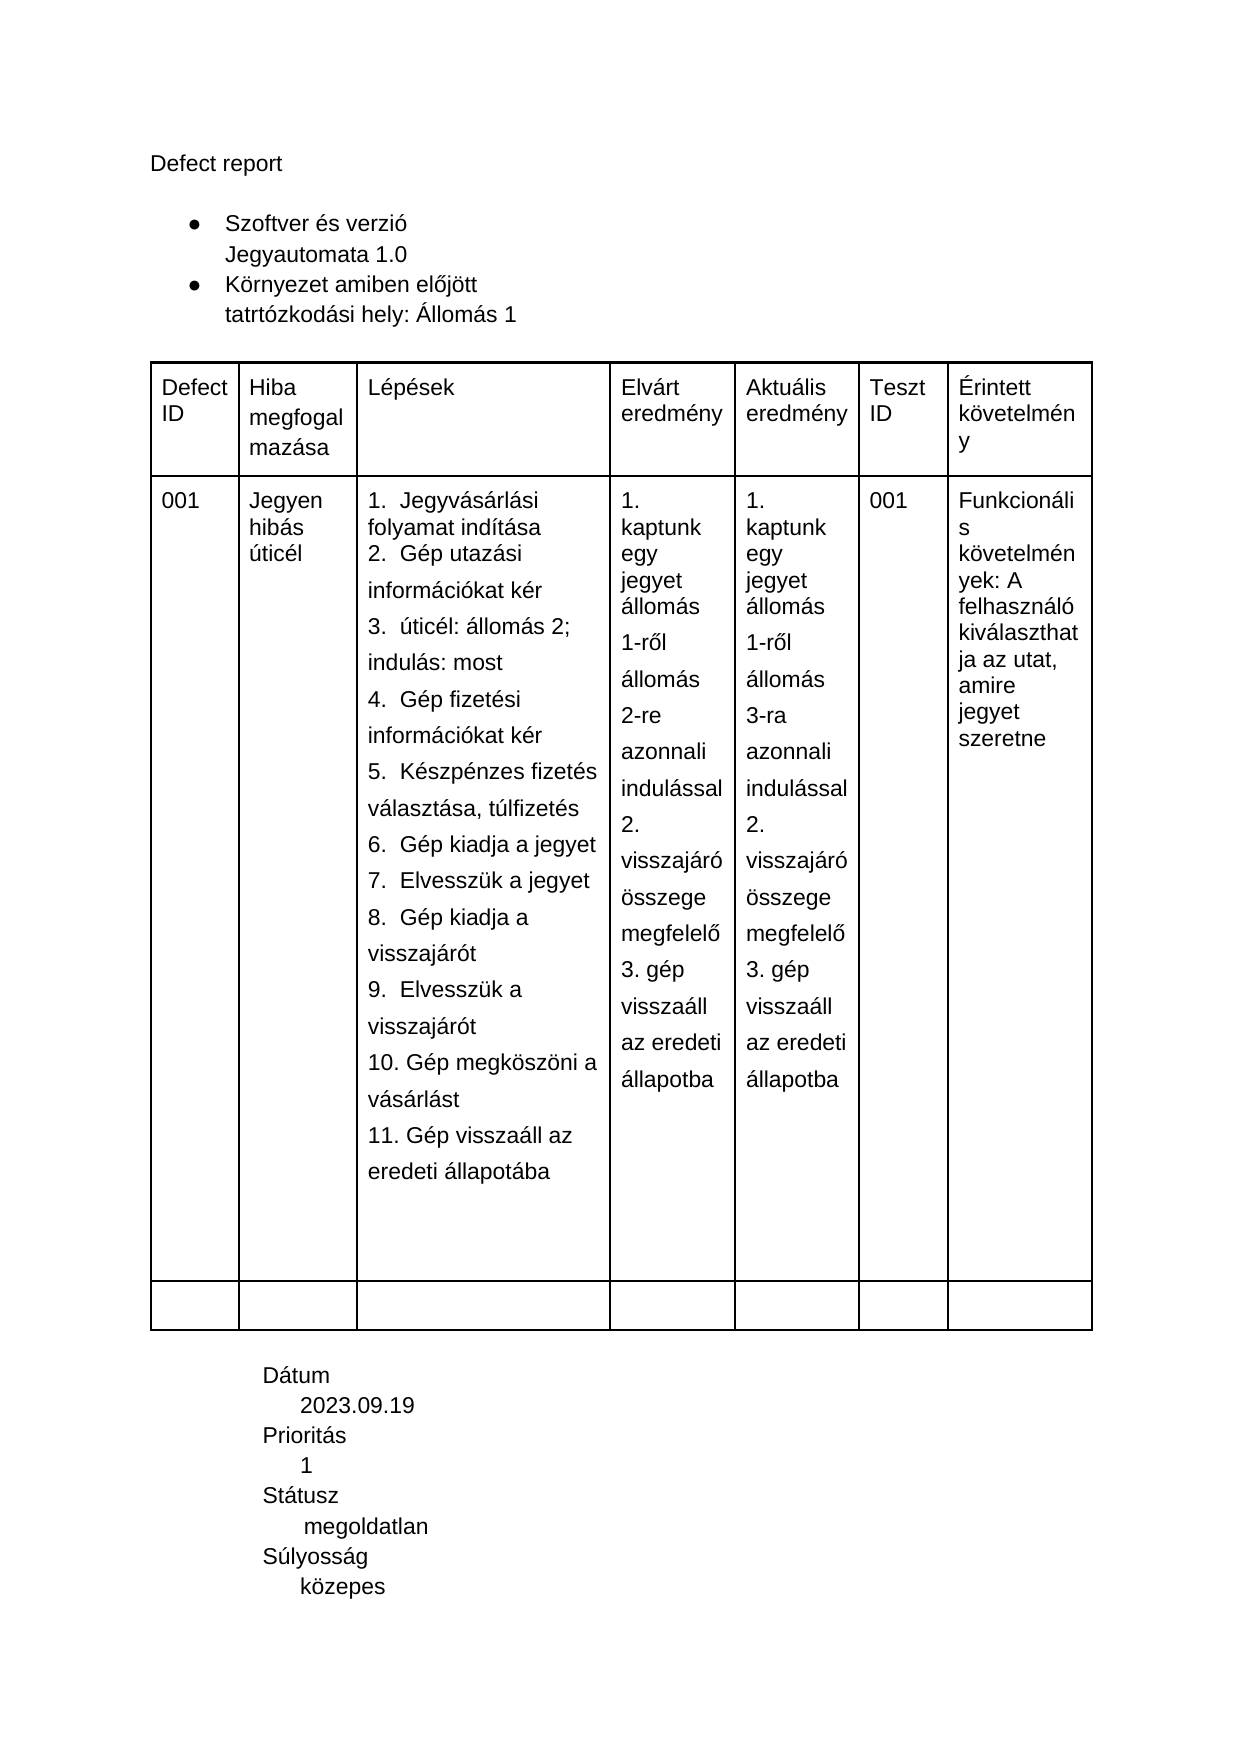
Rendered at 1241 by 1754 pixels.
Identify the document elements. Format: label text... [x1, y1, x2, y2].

list tatrtózkodási hely: Állomás 1 [187, 301, 1090, 327]
table_cell 1. Jegyvásárlási folyamat indítása 2. Gép utazási információkat kér 3. úticél: állomás 2; indulás: most 4. Gép fizetési információkat kér 5. Készpénzes fizetés választása, túlfizetés 6. Gép kiadja a jegyet 7. Elvesszük a jegyet 8. Gép kiadja a visszajárót 9. Elvesszük a visszajárót 10. Gép megköszöni a vásárlást 11. Gép visszaáll az eredeti állapotába [358, 477, 609, 1280]
list Súlyosság [262, 1543, 1090, 1569]
list megoldatlan [303, 1513, 1090, 1539]
table_header Hiba megfogalmazása [240, 364, 356, 475]
table_header Teszt ID [860, 364, 947, 475]
table_cell [611, 1282, 734, 1329]
table_cell [736, 1282, 858, 1329]
list Szoftver és verzió [187, 210, 1090, 237]
table_cell 001 [152, 477, 238, 1280]
table_cell 001 [860, 477, 947, 1280]
list 2023.09.19 [262, 1392, 1090, 1418]
table_header Lépések [358, 364, 609, 475]
table_header Érintett követelmény [949, 364, 1091, 475]
list 1 [262, 1452, 1090, 1478]
list közepes [262, 1573, 1090, 1599]
text Defect report [150, 150, 1090, 176]
table_header Defect ID [152, 364, 238, 475]
list Prioritás [262, 1422, 1090, 1448]
table_cell [860, 1282, 947, 1329]
table_header Elvárt eredmény [611, 364, 734, 475]
list Környezet amiben előjött [187, 271, 1090, 297]
table_cell Funkcionális követelmények: A felhasználó kiválaszthatja az utat, amire jegyet szeretne [949, 477, 1091, 1280]
table_cell [358, 1282, 609, 1329]
table_cell [240, 1282, 356, 1329]
list Jegyautomata 1.0 [187, 241, 1090, 267]
table_header Aktuális eredmény [736, 364, 858, 475]
table_cell 1. kaptunk egy jegyet állomás 1-ről állomás 3-ra azonnali indulással 2. visszajáró összege megfelelő 3. gép visszaáll az eredeti állapotba [736, 477, 858, 1280]
list Dátum [262, 1362, 1090, 1388]
table_cell [152, 1282, 238, 1329]
list Státusz [262, 1482, 1090, 1509]
table_cell 1. kaptunk egy jegyet állomás 1-ről állomás 2-re azonnali indulással 2. visszajáró összege megfelelő 3. gép visszaáll az eredeti állapotba [611, 477, 734, 1280]
table_cell Jegyen hibás úticél [240, 477, 356, 1280]
table_cell [949, 1282, 1091, 1329]
